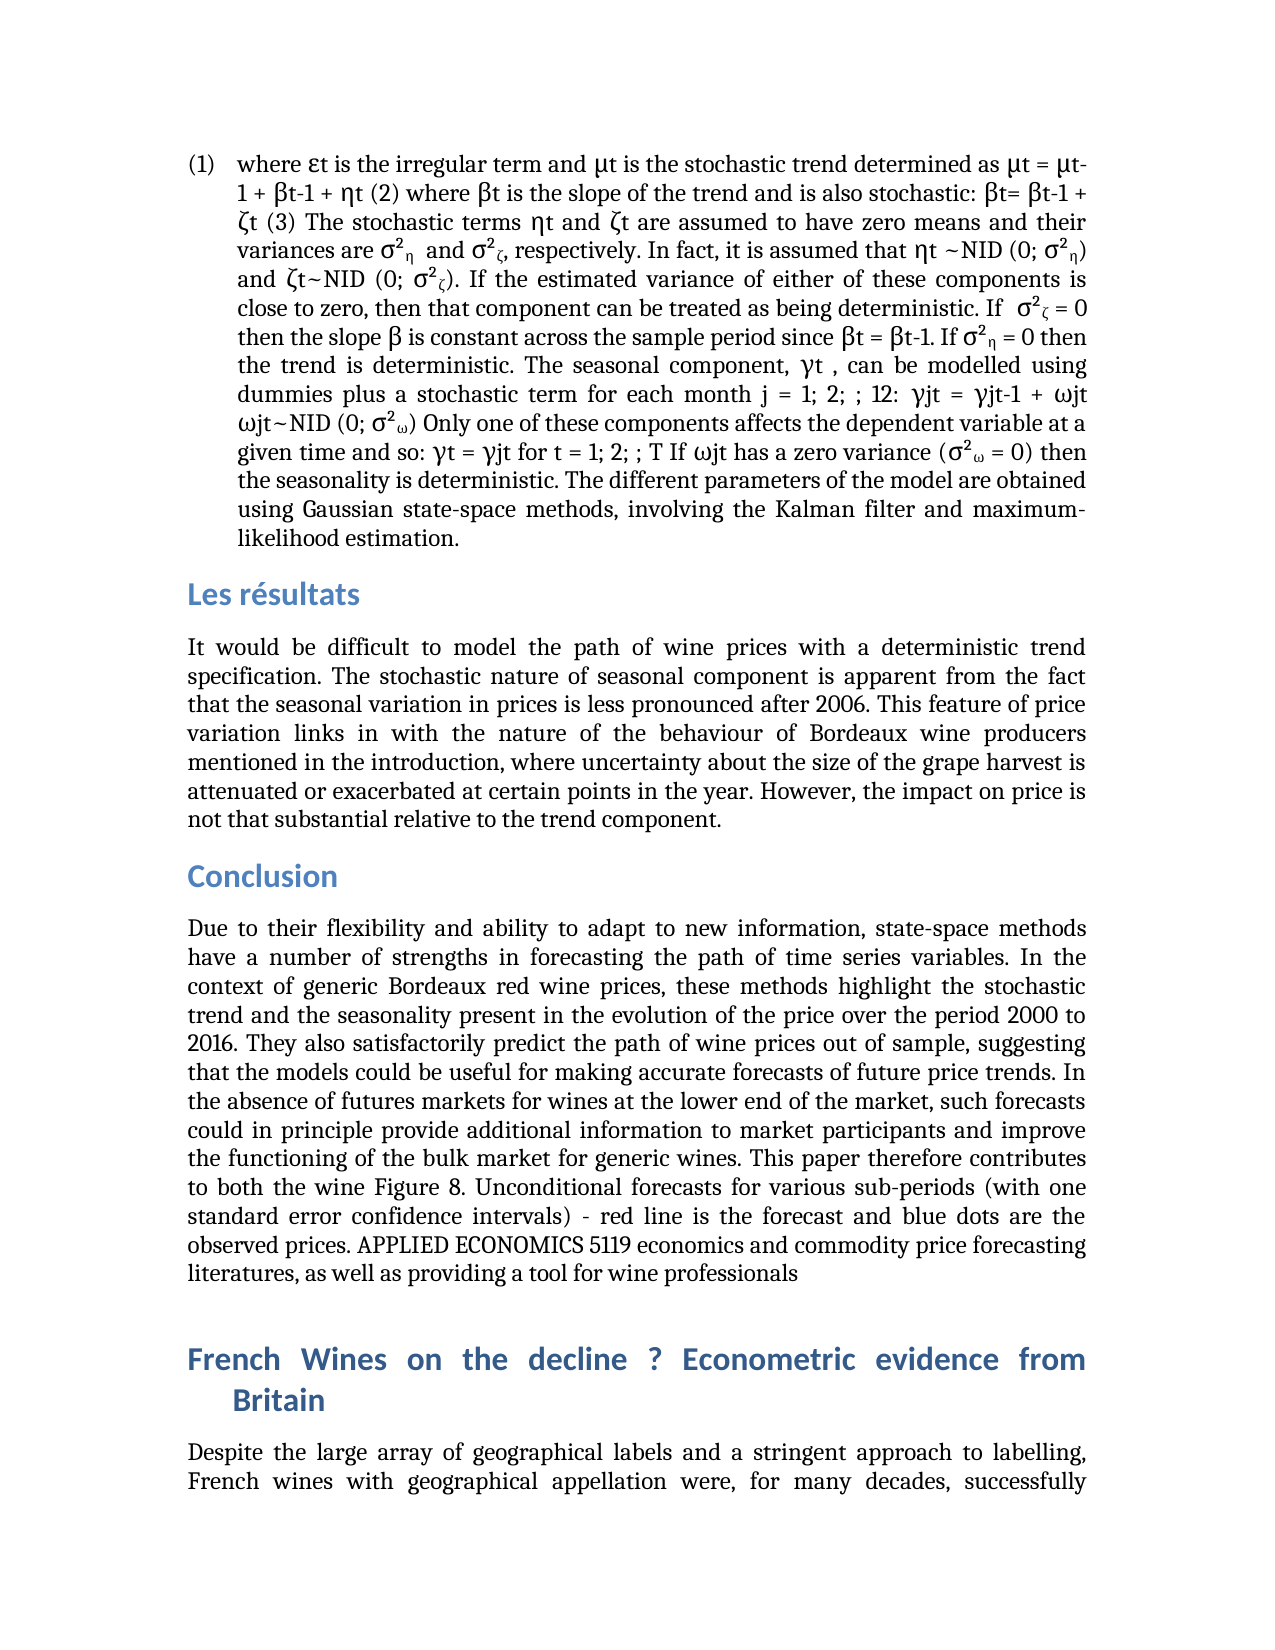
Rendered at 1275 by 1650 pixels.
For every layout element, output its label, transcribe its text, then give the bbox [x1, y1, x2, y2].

subtitle French Wines on the decline ? Econometric evidence from Britain [187, 1338, 1087, 1419]
list where εt is the irregular term and μt is the stochastic trend determined as μt = μt-1 + βt-1 + ηt (2) where βt is the slope of the trend and is also stochastic: βt= βt-1 + ζt (3) The stochastic terms ηt and ζt are assumed to have zero means and their variances are σ²η and σ²ζ, respectively. In fact, it is assumed that ηt ~NID (0; σ²η) and ζt~NID (0; σ²ζ). If the estimated variance of either of these components is close to zero, then that component can be treated as being deterministic. If σ²ζ = 0 then the slope β is constant across the sample period since βt = βt-1. If σ²η = 0 then the trend is deterministic. The seasonal component, γt , can be modelled using dummies plus a stochastic term for each month j = 1; 2; ; 12: γjt = γjt-1 + ωjt ωjt~NID (0; σ²ω) Only one of these components affects the dependent variable at a given time and so: γt = γjt for t = 1; 2; ; T If ωjt has a zero variance (σ²ω = 0) then the seasonality is deterministic. The different parameters of the model are obtained using Gaussian state-space methods, involving the Kalman filter and maximum-likelihood estimation. [187, 150, 1087, 552]
subtitle Les résultats [187, 573, 1087, 614]
text Despite the large array of geographical labels and a stringent approach to labelling, French wines with geographical appellation were, for many decades, successfully [187, 1438, 1087, 1496]
subtitle Conclusion [187, 855, 1087, 896]
text Due to their flexibility and ability to adapt to new information, state-space methods have a number of strengths in forecasting the path of time series variables. In the context of generic Bordeaux red wine prices, these methods highlight the stochastic trend and the seasonality present in the evolution of the price over the period 2000 to 2016. They also satisfactorily predict the path of wine prices out of sample, suggesting that the models could be useful for making accurate forecasts of future price trends. In the absence of futures markets for wines at the lower end of the market, such forecasts could in principle provide additional information to market participants and improve the functioning of the bulk market for generic wines. This paper therefore contributes to both the wine Figure 8. Unconditional forecasts for various sub-periods (with one standard error confidence intervals) - red line is the forecast and blue dots are the observed prices. APPLIED ECONOMICS 5119 economics and commodity price forecasting literatures, as well as providing a tool for wine professionals [187, 914, 1087, 1288]
text It would be difficult to model the path of wine prices with a deterministic trend specification. The stochastic nature of seasonal component is apparent from the fact that the seasonal variation in prices is less pronounced after 2006. This feature of price variation links in with the nature of the behaviour of Bordeaux wine producers mentioned in the introduction, where uncertainty about the size of the grape harvest is attenuated or exacerbated at certain points in the year. However, the impact on price is not that substantial relative to the trend component. [187, 633, 1087, 834]
